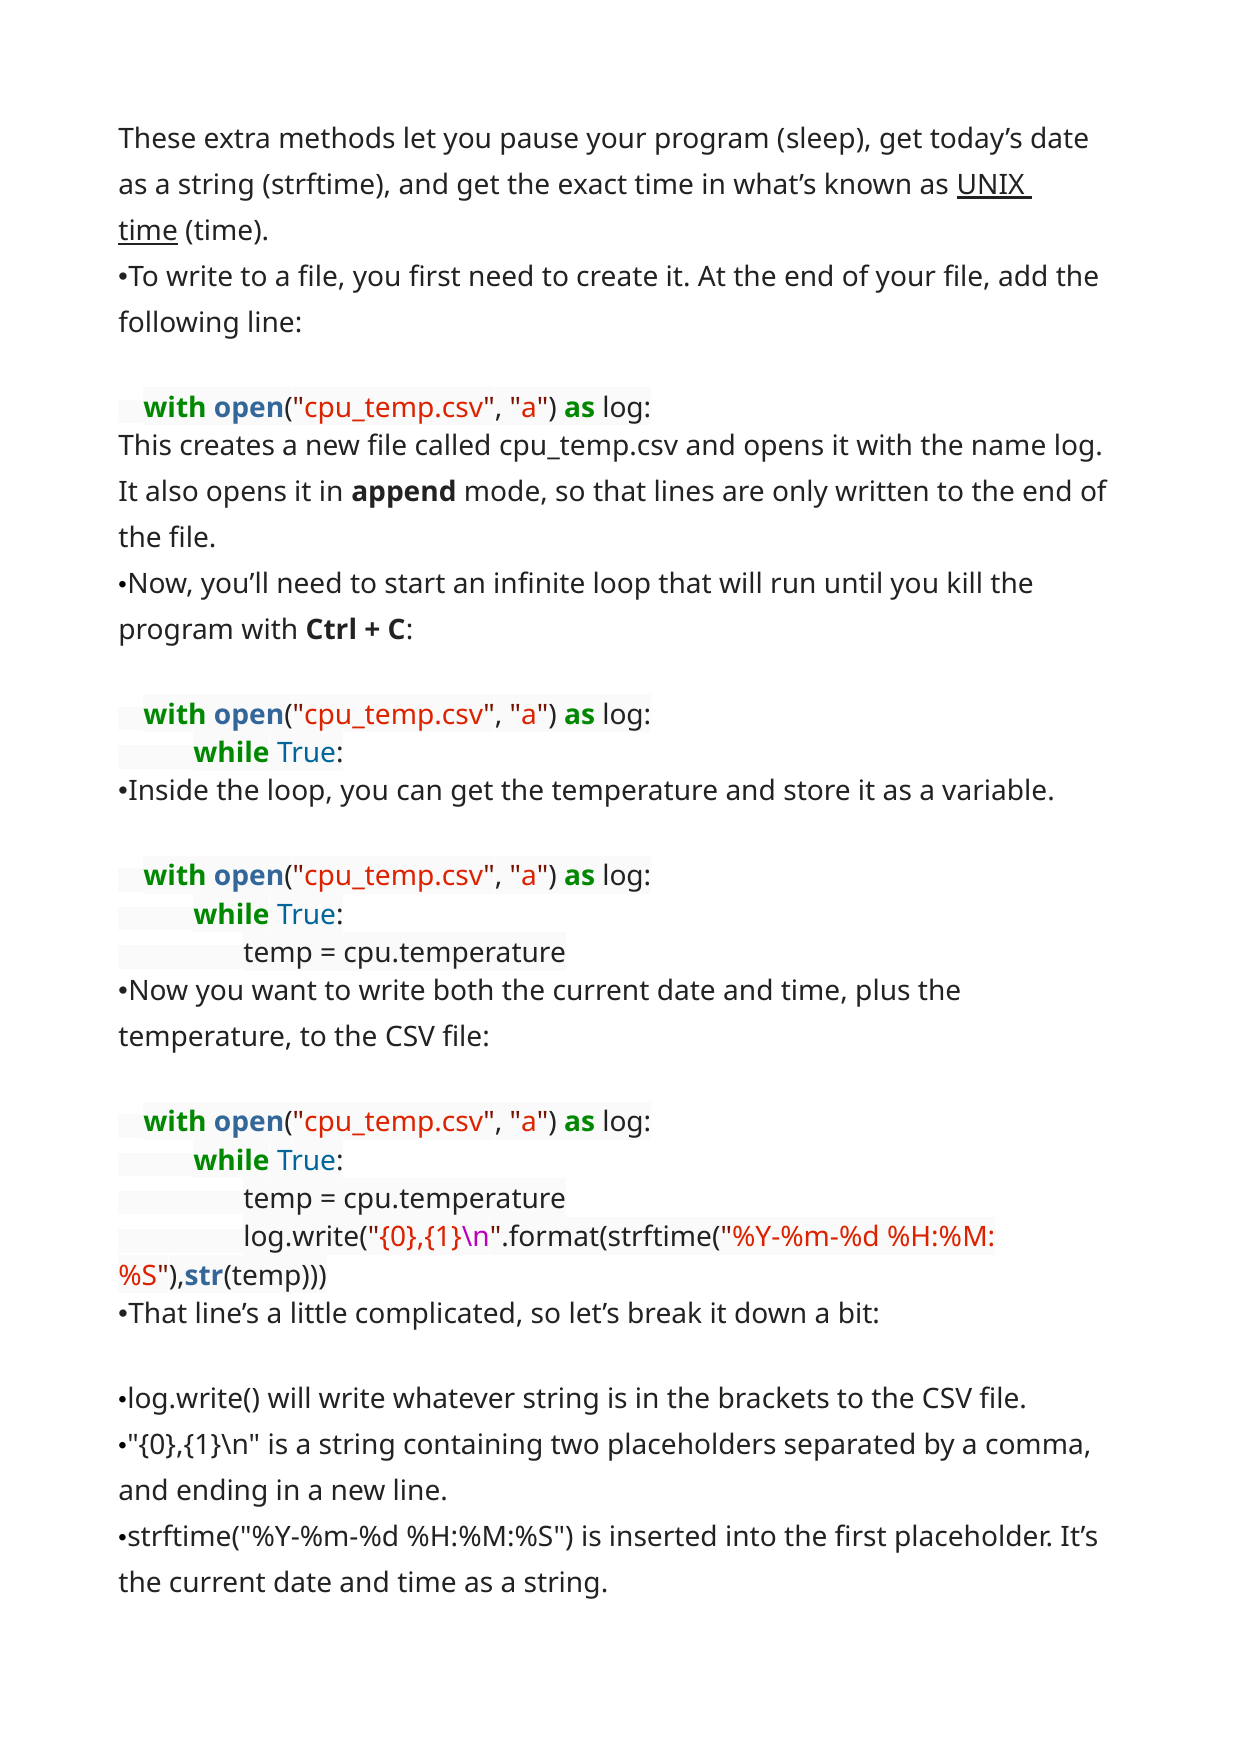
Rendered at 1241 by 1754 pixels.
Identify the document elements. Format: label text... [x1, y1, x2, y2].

list temp = cpu.temperature [118, 1178, 1122, 1217]
list with open("cpu_temp.csv", "a") as log: [118, 387, 1122, 425]
list with open("cpu_temp.csv", "a") as log: [118, 694, 1122, 732]
list while True: [118, 732, 1122, 771]
list Inside the loop, you can get the temperature and store it as a variable. [118, 771, 1122, 809]
list while True: [118, 894, 1122, 932]
list with open("cpu_temp.csv", "a") as log: [118, 1102, 1122, 1140]
list These extra methods let you pause your program (sleep), get today’s date as a string (strftime), and get the exact time in what’s known as UNIX time (time). [118, 118, 1122, 248]
list log.write() will write whatever string is in the brackets to the CSV file. [118, 1378, 1122, 1417]
list To write to a file, you first need to create it. At the end of your file, add the following line: [118, 256, 1122, 340]
list That line’s a little complicated, so let’s break it down a bit: [118, 1293, 1122, 1332]
list This creates a new file called cpu_temp.csv and opens it with the name log. It also opens it in append mode, so that lines are only written to the end of the file. [118, 425, 1122, 555]
list "{0},{1}\n" is a string containing two placeholders separated by a comma, and ending in a new line. [118, 1424, 1122, 1508]
list strftime("%Y-%m-%d %H:%M:%S") is inserted into the first placeholder. It’s the current date and time as a string. [118, 1516, 1122, 1600]
list while True: [118, 1140, 1122, 1178]
list temp = cpu.temperature [118, 932, 1122, 971]
list log.write("{0},{1}\n".format(strftime("%Y-%m-%d %H:%M:%S"),str(temp))) [118, 1217, 1122, 1293]
list Now you want to write both the current date and time, plus the temperature, to the CSV file: [118, 971, 1122, 1055]
list with open("cpu_temp.csv", "a") as log: [118, 856, 1122, 894]
list Now, you’ll need to start an infinite loop that will run until you kill the program with Ctrl + C: [118, 563, 1122, 647]
